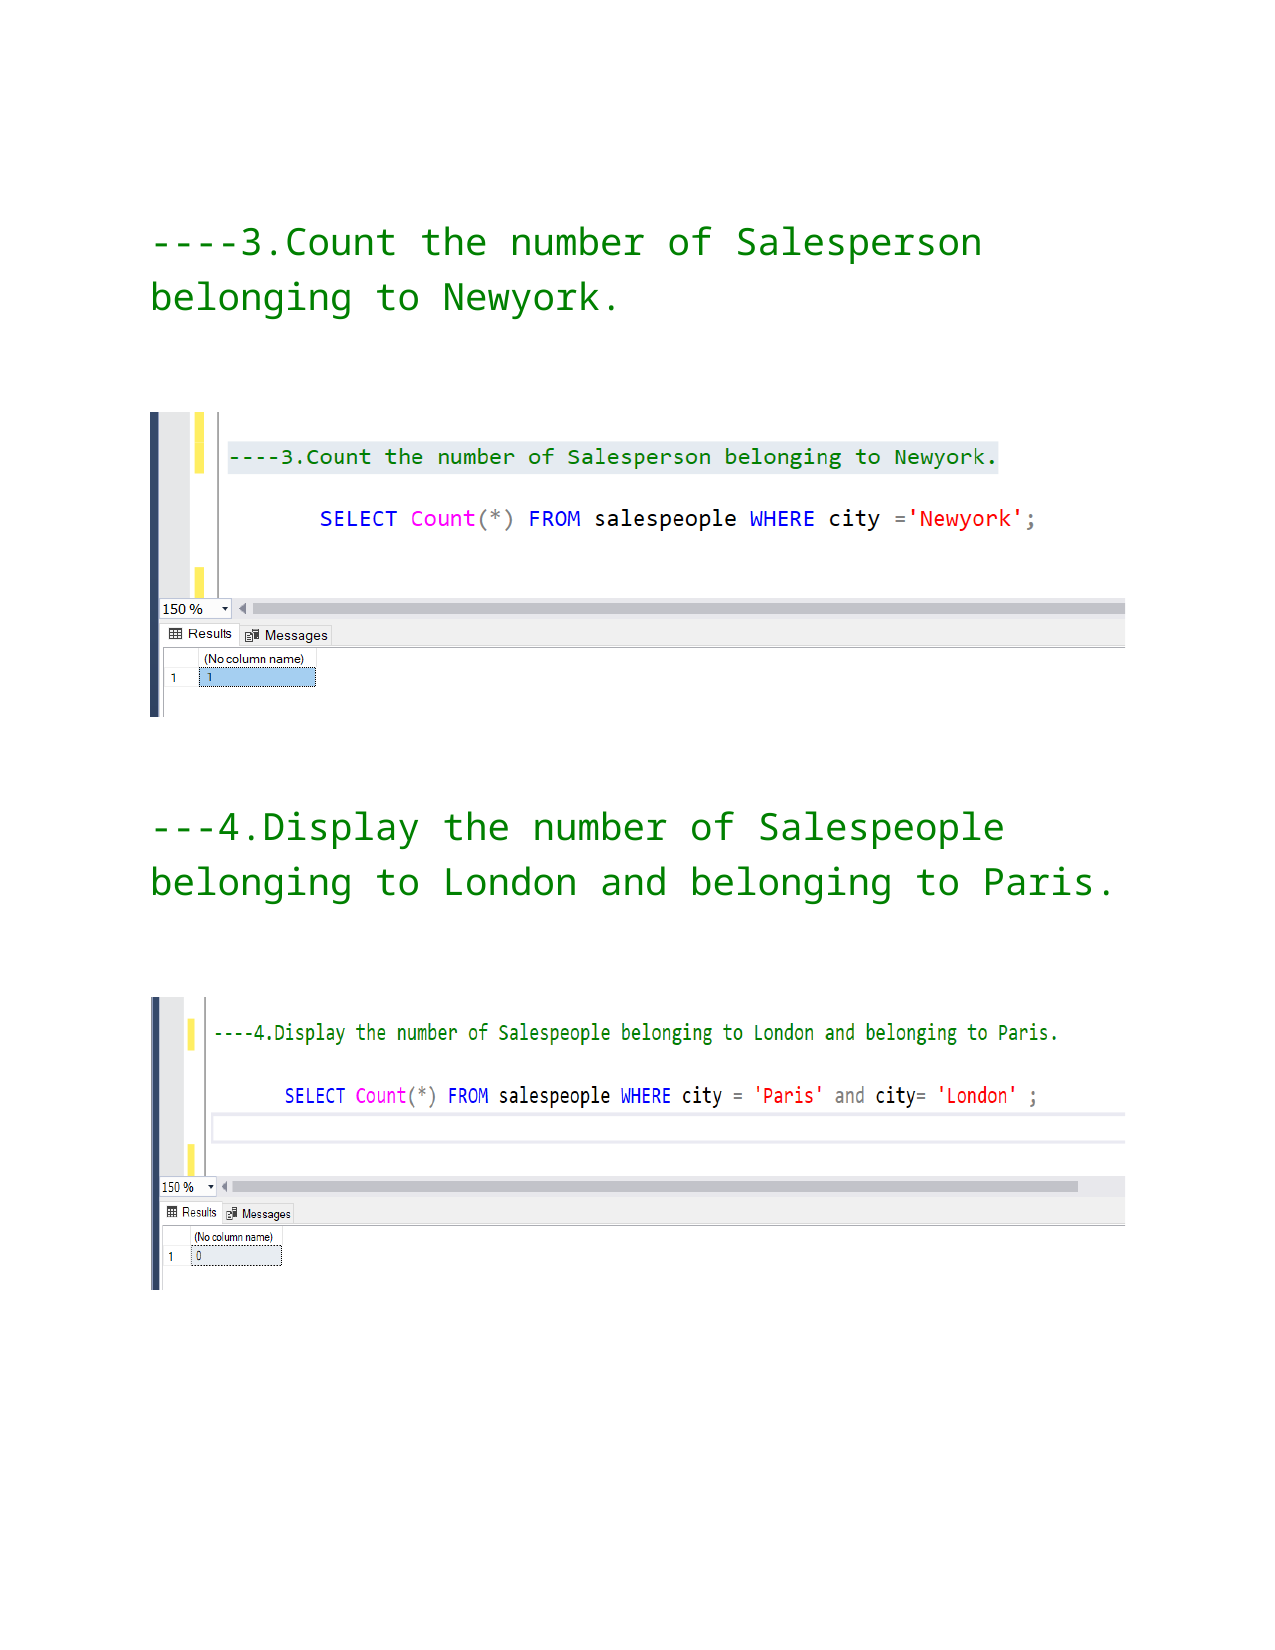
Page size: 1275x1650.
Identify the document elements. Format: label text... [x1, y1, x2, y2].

text ----3.Count the number of Salesperson belonging to Newyork. [150, 216, 1125, 321]
text ---4.Display the number of Salespeople belonging to London and belonging to Paris. [150, 800, 1125, 906]
